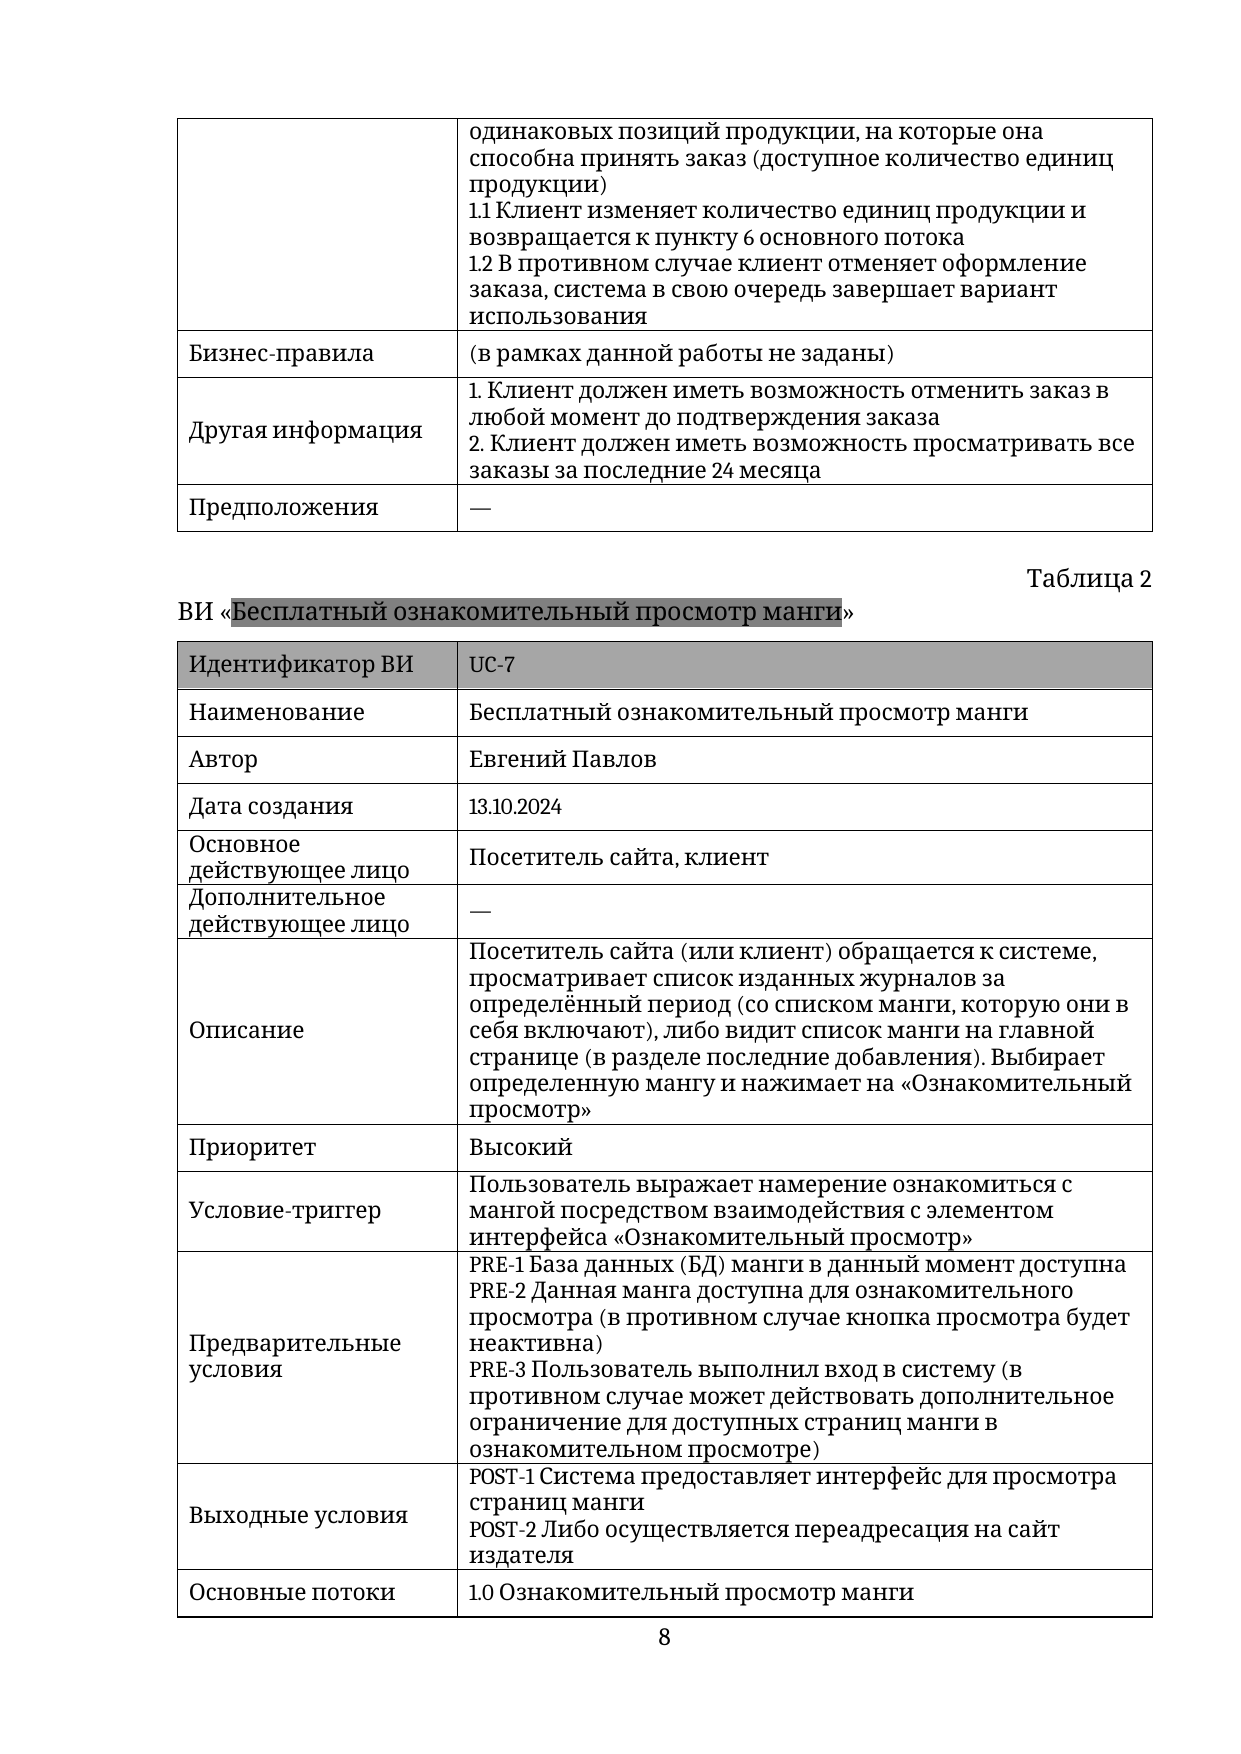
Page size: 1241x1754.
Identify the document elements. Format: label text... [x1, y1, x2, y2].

table_cell Основное действующее лицо [178, 831, 457, 884]
table_cell PRE-1 База данных (БД) манги в данный момент доступна PRE-2 Данная манга доступна для ознакомительного просмотра (в противном случае кнопка просмотра будет неактивна) PRE-3 Пользователь выполнил вход в систему (в противном случае может действовать дополнительное ограничение для доступных страниц манги в ознакомительном просмотре) [458, 1252, 1152, 1463]
table_cell Автор [178, 737, 457, 783]
table_cell POST-1 Система предоставляет интерфейс для просмотра страниц манги POST-2 Либо осуществляется переадресация на сайт издателя [458, 1464, 1152, 1569]
table_cell (в рамках данной работы не заданы) [458, 331, 1152, 377]
table_cell Евгений Павлов [458, 737, 1152, 783]
table_cell 1.0 Ознакомительный просмотр манги [458, 1570, 1152, 1616]
table_cell Бизнес-правила [178, 331, 457, 377]
table_cell Другая информация [178, 378, 457, 484]
table_cell Основные потоки [178, 1570, 457, 1616]
table_cell 13.10.2024 [458, 784, 1152, 830]
table_cell Посетитель сайта (или клиент) обращается к системе, просматривает список изданных журналов за определённый период (со списком манги, которую они в себя включают), либо видит список манги на главной странице (в разделе последние добавления). Выбирает определенную мангу и нажимает на «Ознакомительный просмотр» [458, 939, 1152, 1123]
table_cell Дополнительное действующее лицо [178, 885, 457, 938]
table_cell — [458, 485, 1152, 531]
table_header Идентификатор ВИ [178, 642, 457, 688]
table_cell Условие-триггер [178, 1172, 457, 1251]
table_cell одинаковых позиций продукции, на которые она способна принять заказ (доступное количество единиц продукции) 1.1 Клиент изменяет количество единиц продукции и возвращается к пункту 6 основного потока 1.2 В противном случае клиент отменяет оформление заказа, система в свою очередь завершает вариант использования [458, 119, 1152, 330]
text Таблица 2 [177, 565, 1152, 594]
text ВИ «Бесплатный ознакомительный просмотр манги» [177, 598, 1152, 627]
table_cell — [458, 885, 1152, 938]
table_cell Бесплатный ознакомительный просмотр манги [458, 690, 1152, 736]
table_cell Приоритет [178, 1125, 457, 1171]
table_cell 1. Клиент должен иметь возможность отменить заказ в любой момент до подтверждения заказа 2. Клиент должен иметь возможность просматривать все заказы за последние 24 месяца [458, 378, 1152, 484]
table_cell Выходные условия [178, 1464, 457, 1569]
table_cell Высокий [458, 1125, 1152, 1171]
table_cell Предположения [178, 485, 457, 531]
table_cell Наименование [178, 690, 457, 736]
table_cell Описание [178, 939, 457, 1123]
table_cell Посетитель сайта, клиент [458, 831, 1152, 884]
table_header UC-7 [458, 642, 1152, 688]
table_cell Пользователь выражает намерение ознакомиться с мангой посредством взаимодействия с элементом интерфейса «Ознакомительный просмотр» [458, 1172, 1152, 1251]
table_cell [178, 119, 457, 330]
table_cell Предварительные условия [178, 1252, 457, 1463]
table_cell Дата создания [178, 784, 457, 830]
